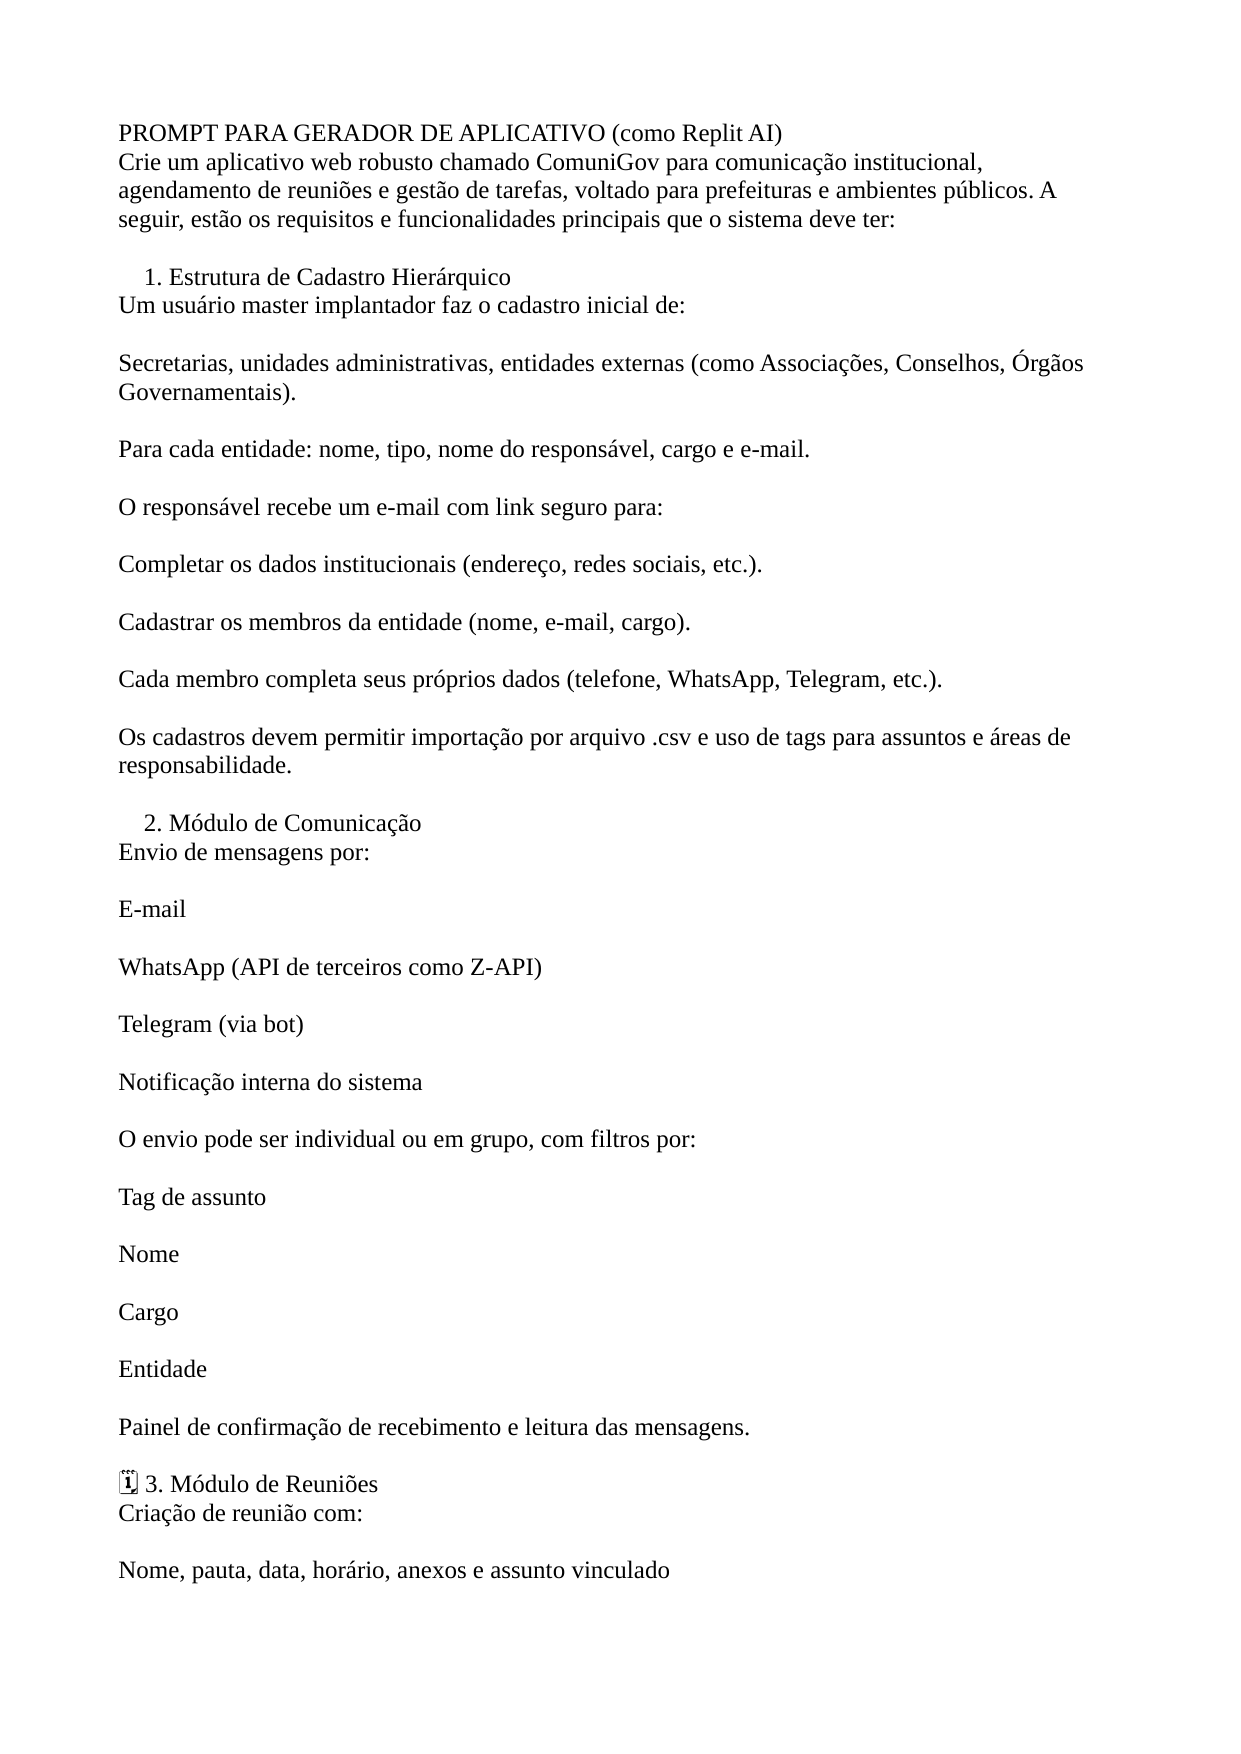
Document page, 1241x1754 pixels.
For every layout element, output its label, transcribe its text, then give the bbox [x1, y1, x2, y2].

text Entidade [118, 1354, 1122, 1383]
text Completar os dados institucionais (endereço, redes sociais, etc.). [118, 549, 1122, 578]
text Cada membro completa seus próprios dados (telefone, WhatsApp, Telegram, etc.). [118, 664, 1122, 693]
text Tag de assunto [118, 1182, 1122, 1211]
text Para cada entidade: nome, tipo, nome do responsável, cargo e e-mail. [118, 434, 1122, 463]
text Cadastrar os membros da entidade (nome, e-mail, cargo). [118, 607, 1122, 636]
text O envio pode ser individual ou em grupo, com filtros por: [118, 1124, 1122, 1153]
text 🗓️ 3. Módulo de Reuniões [118, 1469, 1122, 1498]
text PROMPT PARA GERADOR DE APLICATIVO (como Replit AI) [118, 118, 1122, 147]
text Envio de mensagens por: [118, 837, 1122, 866]
text Cargo [118, 1297, 1122, 1326]
text Um usuário master implantador faz o cadastro inicial de: [118, 291, 1122, 319]
text Nome [118, 1239, 1122, 1268]
text Notificação interna do sistema [118, 1067, 1122, 1096]
text O responsável recebe um e-mail com link seguro para: [118, 492, 1122, 521]
text Crie um aplicativo web robusto chamado ComuniGov para comunicação institucional, agendamento de reuniões e gestão de tarefas, voltado para prefeituras e ambientes públicos. A seguir, estão os requisitos e funcionalidades principais que o sistema deve ter: [118, 147, 1122, 233]
text 📌 1. Estrutura de Cadastro Hierárquico [118, 262, 1122, 291]
text Painel de confirmação de recebimento e leitura das mensagens. [118, 1412, 1122, 1441]
text Telegram (via bot) [118, 1009, 1122, 1038]
text WhatsApp (API de terceiros como Z-API) [118, 952, 1122, 981]
text Criação de reunião com: [118, 1498, 1122, 1527]
text Nome, pauta, data, horário, anexos e assunto vinculado [118, 1556, 1122, 1584]
text Secretarias, unidades administrativas, entidades externas (como Associações, Conselhos, Órgãos Governamentais). [118, 348, 1122, 406]
text Os cadastros devem permitir importação por arquivo .csv e uso de tags para assuntos e áreas de responsabilidade. [118, 722, 1122, 779]
text E-mail [118, 894, 1122, 923]
text 📨 2. Módulo de Comunicação [118, 808, 1122, 837]
